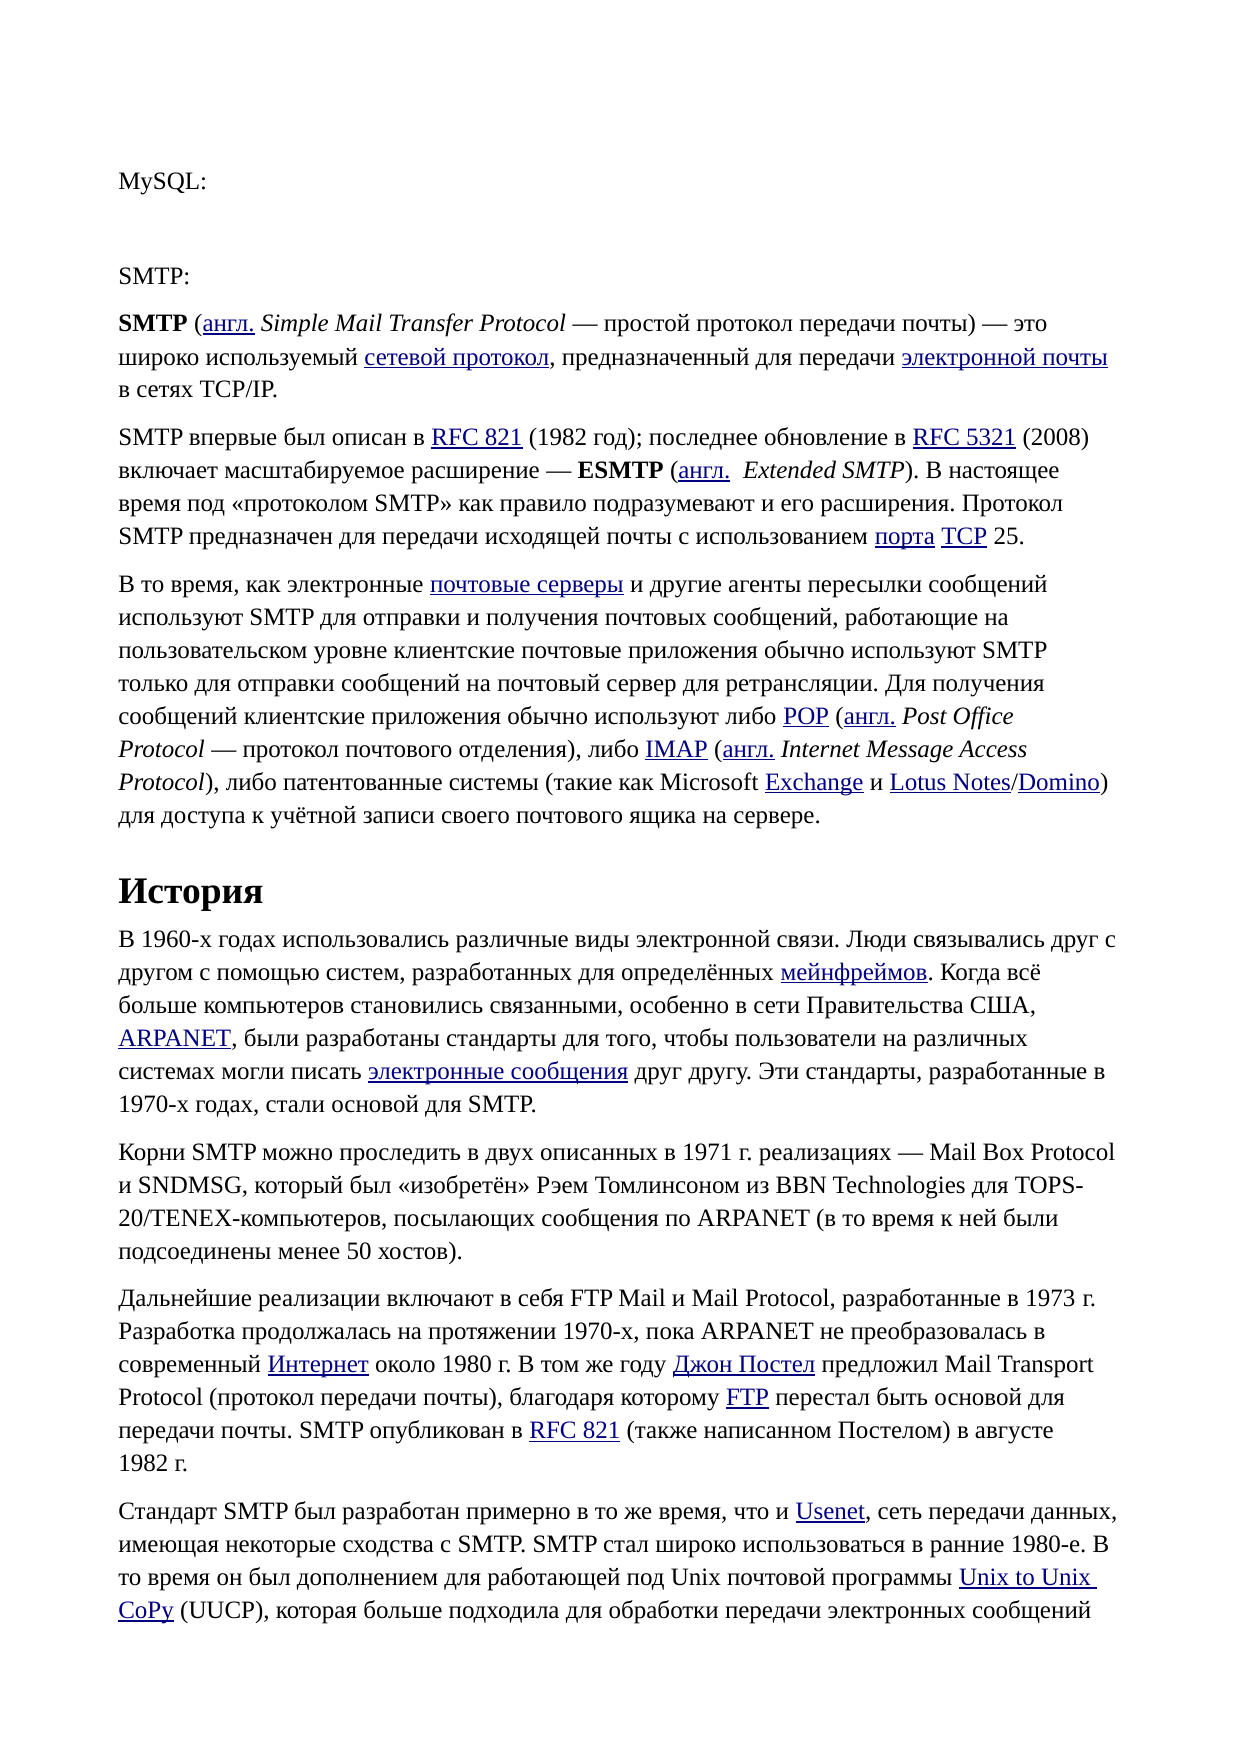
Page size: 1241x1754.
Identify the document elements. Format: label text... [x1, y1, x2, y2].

text Стандарт SMTP был разработан примерно в то же время, что и Usenet, сеть передачи данных, имеющая некоторые сходства с SMTP. SMTP стал широко использоваться в ранние 1980-е. В то время он был дополнением для работающей под Unix почтовой программы Unix to Unix CoPy (UUCP), которая больше подходила для обработки передачи электронных сообщений [118, 1496, 1122, 1624]
text Дальнейшие реализации включают в себя FTP Mail и Mail Protocol, разработанные в 1973 г. Разработка продолжалась на протяжении 1970-х, пока ARPANET не преобразовалась в современный Интернет около 1980 г. В том же году Джон Постел предложил Mail Transport Protocol (протокол передачи почты), благодаря которому FTP перестал быть основой для передачи почты. SMTP опубликован в RFC 821 (также написанном Постелом) в августе 1982 г. [118, 1283, 1122, 1477]
text SMTP: [118, 261, 1122, 290]
text SMTP впервые был описан в RFC 821 (1982 год); последнее обновление в RFC 5321 (2008) включает масштабируемое расширение — ESMTP (англ. Extended SMTP). В настоящее время под «протоколом SMTP» как правило подразумевают и его расширения. Протокол SMTP предназначен для передачи исходящей почты с использованием порта TCP 25. [118, 422, 1122, 550]
text SMTP (англ. Simple Mail Transfer Protocol — простой протокол передачи почты) — это широко используемый сетевой протокол, предназначенный для передачи электронной почты в сетях TCP/IP. [118, 308, 1122, 403]
text В 1960-х годах использовались различные виды электронной связи. Люди связывались друг с другом с помощью систем, разработанных для определённых мейнфреймов. Когда всё больше компьютеров становились связанными, особенно в сети Правительства США, ARPANET, были разработаны стандарты для того, чтобы пользователи на различных системах могли писать электронные сообщения друг другу. Эти стандарты, разработанные в 1970-х годах, стали основой для SMTP. [118, 924, 1122, 1118]
subtitle История [118, 868, 1122, 912]
text MySQL: [118, 166, 1122, 194]
text В то время, как электронные почтовые серверы и другие агенты пересылки сообщений используют SMTP для отправки и получения почтовых сообщений, работающие на пользовательском уровне клиентские почтовые приложения обычно используют SMTP только для отправки сообщений на почтовый сервер для ретрансляции. Для получения сообщений клиентские приложения обычно используют либо POP (англ. Post Office Protocol — протокол почтового отделения), либо IMAP (англ. Internet Message Access Protocol), либо патентованные системы (такие как Microsoft Exchange и Lotus Notes/Domino) для доступа к учётной записи своего почтового ящика на сервере. [118, 569, 1122, 829]
text Корни SMTP можно проследить в двух описанных в 1971 г. реализациях — Mail Box Protocol и SNDMSG, который был «изобретён» Рэем Томлинсоном из BBN Technologies для TOPS-20/TENEX-компьютеров, посылающих сообщения по ARPANET (в то время к ней были подсоединены менее 50 хостов). [118, 1137, 1122, 1264]
